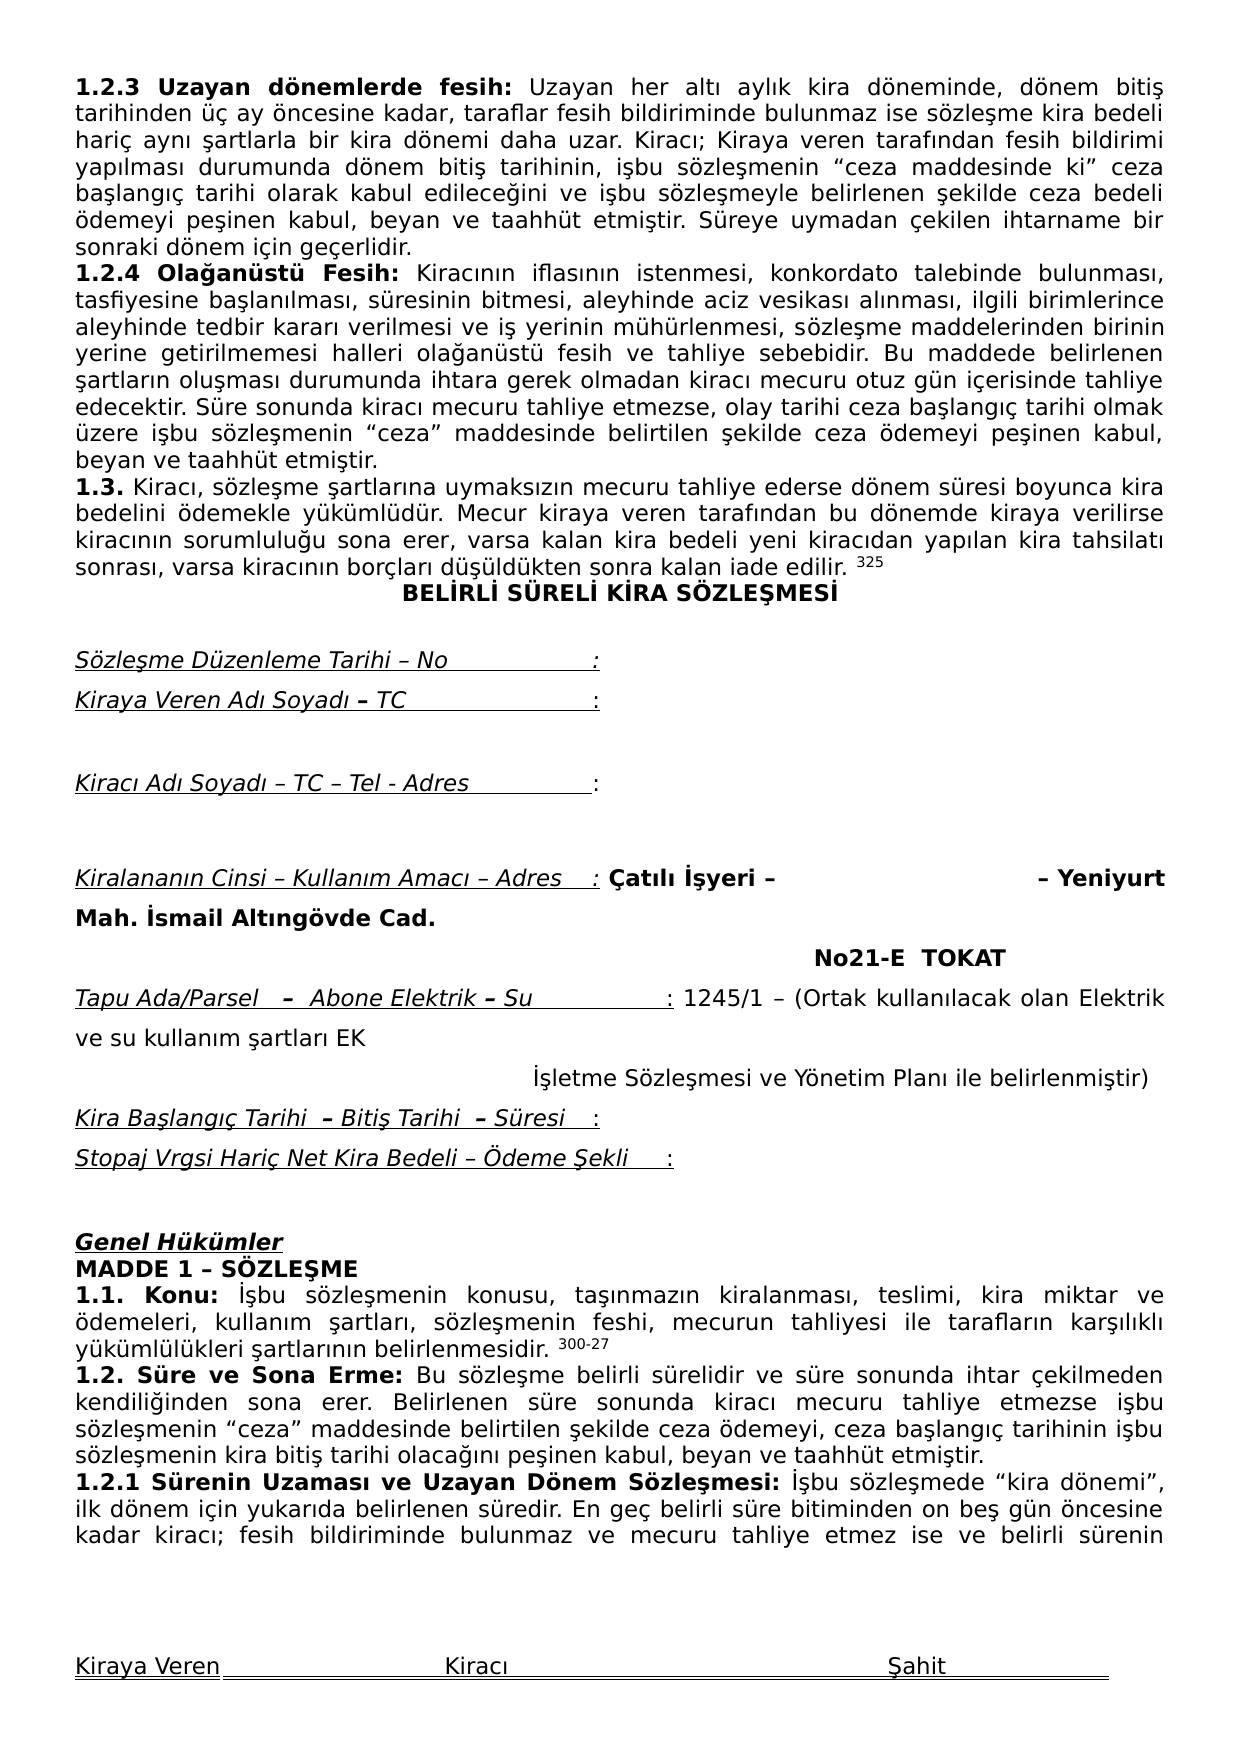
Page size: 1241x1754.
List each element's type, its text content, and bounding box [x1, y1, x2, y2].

text 1.2.3 Uzayan dönemlerde fesih: Uzayan her altı aylık kira döneminde, dönem bitiş tarihinden üç ay öncesine kadar, taraflar fesih bildiriminde bulunmaz ise sözleşme kira bedeli hariç aynı şartlarla bir kira dönemi daha uzar. Kiracı; Kiraya veren tarafından fesih bildirimi yapılması durumunda dönem bitiş tarihinin, işbu sözleşmenin “ceza maddesinde ki” ceza başlangıç tarihi olarak kabul edileceğini ve işbu sözleşmeyle belirlenen şekilde ceza bedeli ödemeyi peşinen kabul, beyan ve taahhüt etmiştir. Süreye uymadan çekilen ihtarname bir sonraki dönem için geçerlidir. [75, 74, 1165, 260]
text 1.1. Konu: İşbu sözleşmenin konusu, taşınmazın kiralanması, teslimi, kira miktar ve ödemeleri, kullanım şartları, sözleşmenin feshi, mecurun tahliyesi ile tarafların karşılıklı yükümlülükleri şartlarının belirlenmesidir. 300-27 [75, 1282, 1165, 1362]
text 1.2.1 Sürenin Uzaması ve Uzayan Dönem Sözleşmesi: İşbu sözleşmede “kira dönemi”, ilk dönem için yukarıda belirlenen süredir. En geç belirli süre bitiminden on beş gün öncesine kadar kiracı; fesih bildiriminde bulunmaz ve mecuru tahliye etmez ise ve belirli sürenin [75, 1469, 1165, 1549]
text İşletme Sözleşmesi ve Yönetim Planı ile belirlenmiştir) [444, 1065, 1165, 1092]
text Tapu Ada/Parsel – Abone Elektrik – Su : 1245/1 – (Ortak kullanılacak olan Elektrik ve su kullanım şartları EK [75, 985, 1165, 1052]
text Sözleşme Düzenleme Tarihi – No : [75, 647, 1165, 674]
text MADDE 1 – SÖZLEŞME [75, 1256, 1165, 1282]
text Kiralananın Cinsi – Kullanım Amacı – Adres : Çatılı İşyeri – – Yeniyurt Mah. İsmail Altıngövde Cad. [75, 865, 1165, 932]
text 1.3. Kiracı, sözleşme şartlarına uymaksızın mecuru tahliye ederse dönem süresi boyunca kira bedelini ödemekle yükümlüdür. Mecur kiraya veren tarafından bu dönemde kiraya verilirse kiracının sorumluluğu sona erer, varsa kalan kira bedeli yeni kiracıdan yapılan kira tahsilatı sonrası, varsa kiracının borçları düşüldükten sonra kalan iade edilir. 325 [75, 474, 1165, 580]
text Kiracı Adı Soyadı – TC – Tel - Adres : [75, 770, 1165, 797]
text Kira Başlangıç Tarihi – Bitiş Tarihi – Süresi : [75, 1105, 1165, 1132]
text Kiraya Veren Adı Soyadı – TC : [75, 687, 1165, 714]
text 1.2.4 Olağanüstü Fesih: Kiracının iflasının istenmesi, konkordato talebinde bulunması, tasfiyesine başlanılması, süresinin bitmesi, aleyhinde aciz vesikası alınması, ilgili birimlerince aleyhinde tedbir kararı verilmesi ve iş yerinin mühürlenmesi, sözleşme maddelerinden birinin yerine getirilmemesi halleri olağanüstü fesih ve tahliye sebebidir. Bu maddede belirlenen şartların oluşması durumunda ihtara gerek olmadan kiracı mecuru otuz gün içerisinde tahliye edecektir. Süre sonunda kiracı mecuru tahliye etmezse, olay tarihi ceza başlangıç tarihi olmak üzere işbu sözleşmenin “ceza” maddesinde belirtilen şekilde ceza ödemeyi peşinen kabul, beyan ve taahhüt etmiştir. [75, 260, 1165, 474]
text 1.2. Süre ve Sona Erme: Bu sözleşme belirli sürelidir ve süre sonunda ihtar çekilmeden kendiliğinden sona erer. Belirlenen süre sonunda kiracı mecuru tahliye etmezse işbu sözleşmenin “ceza” maddesinde belirtilen şekilde ceza ödemeyi, ceza başlangıç tarihinin işbu sözleşmenin kira bitiş tarihi olacağını peşinen kabul, beyan ve taahhüt etmiştir. [75, 1362, 1165, 1469]
text BELİRLİ SÜRELİ KİRA SÖZLEŞMESİ [75, 580, 1165, 607]
text Genel Hükümler [75, 1229, 1165, 1256]
text No21-E TOKAT [444, 945, 1165, 972]
text Stopaj Vrgsi Hariç Net Kira Bedeli – Ödeme Şekli : [75, 1145, 1165, 1172]
